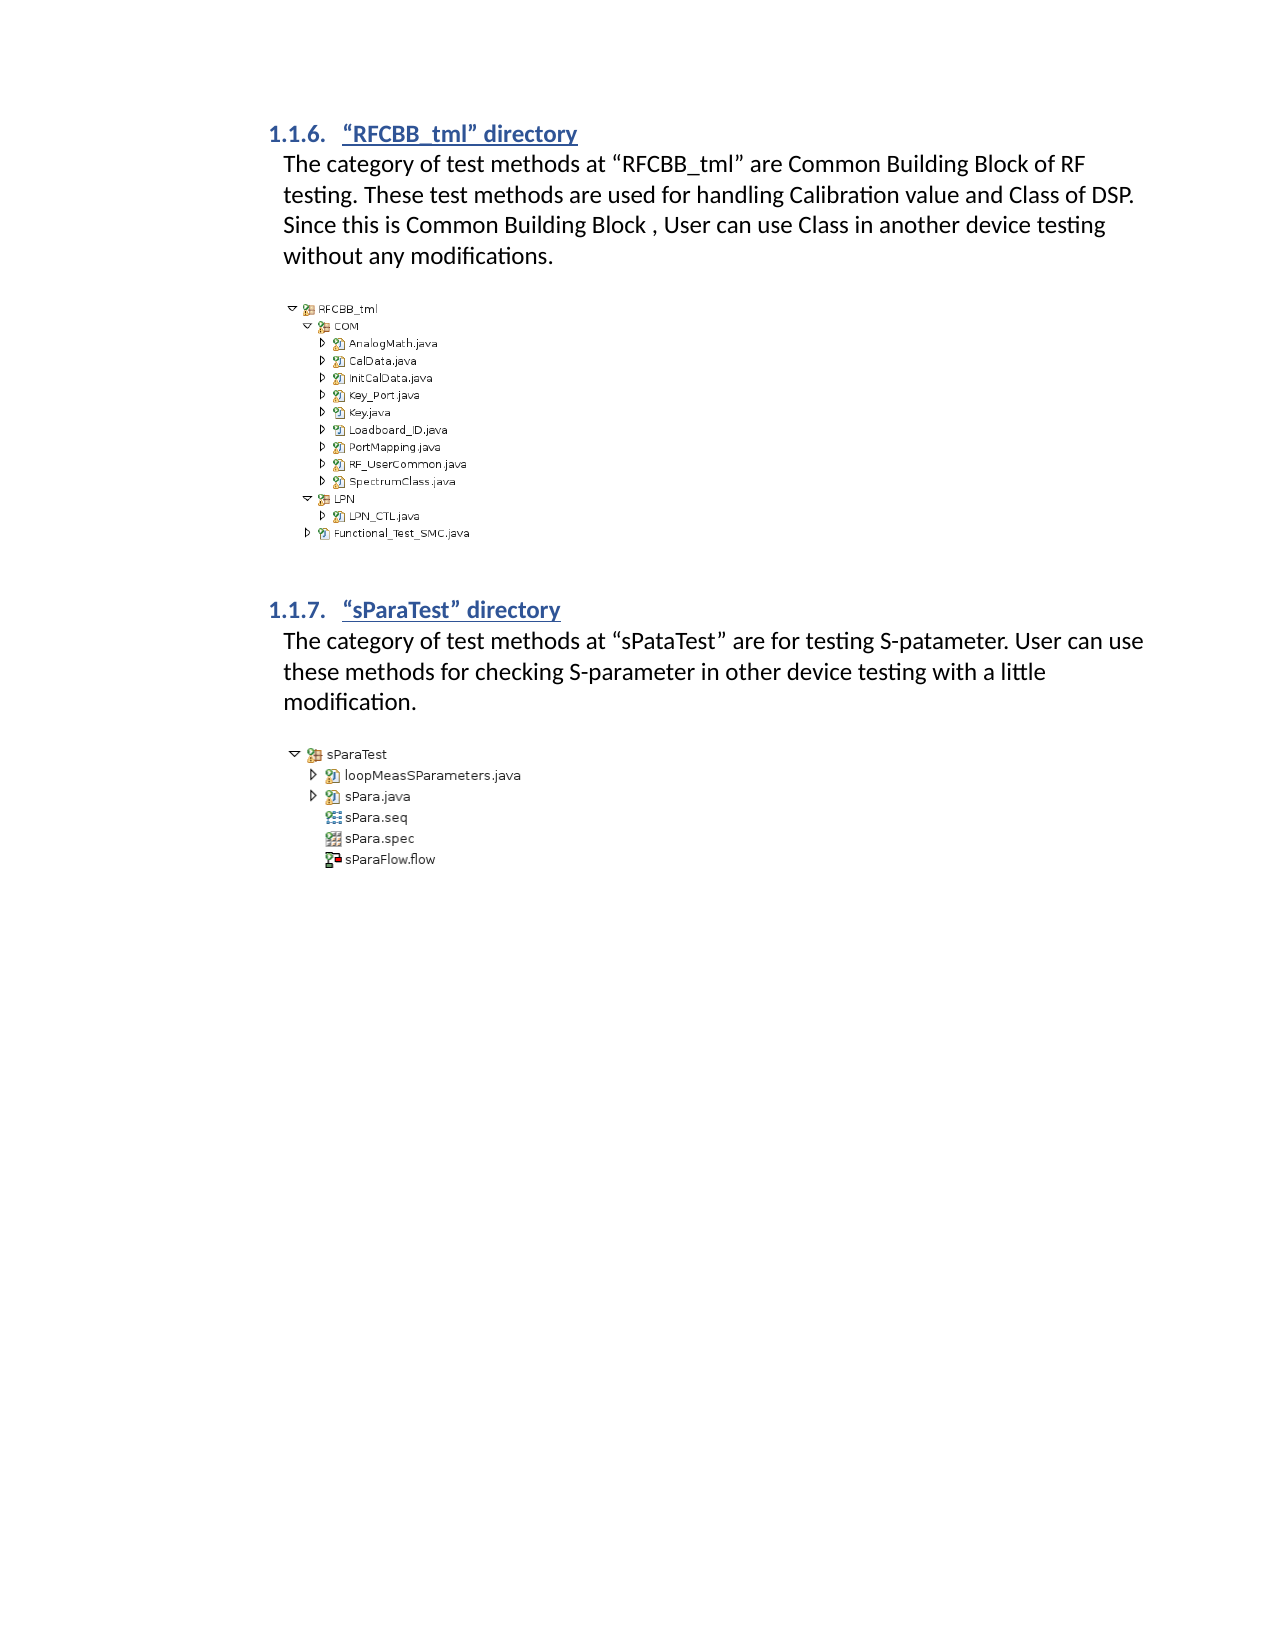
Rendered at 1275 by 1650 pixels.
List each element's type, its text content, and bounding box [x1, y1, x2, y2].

picture [283, 301, 502, 540]
text The category of test methods at “RFCBB_tml” are Common Building Block of RF testing. These test methods are used for handling Calibration value and Class of DSP. Since this is Common Building Block , User can use Class in another device testing without any modifications. [283, 149, 1157, 271]
picture [283, 747, 582, 870]
subtitle “RFCBB_tml” directory [268, 118, 1157, 149]
subtitle “sParaTest” directory [268, 595, 1157, 625]
text The category of test methods at “sPataTest” are for testing S-patameter. User can use these methods for checking S-parameter in other device testing with a little modification. [283, 625, 1157, 717]
